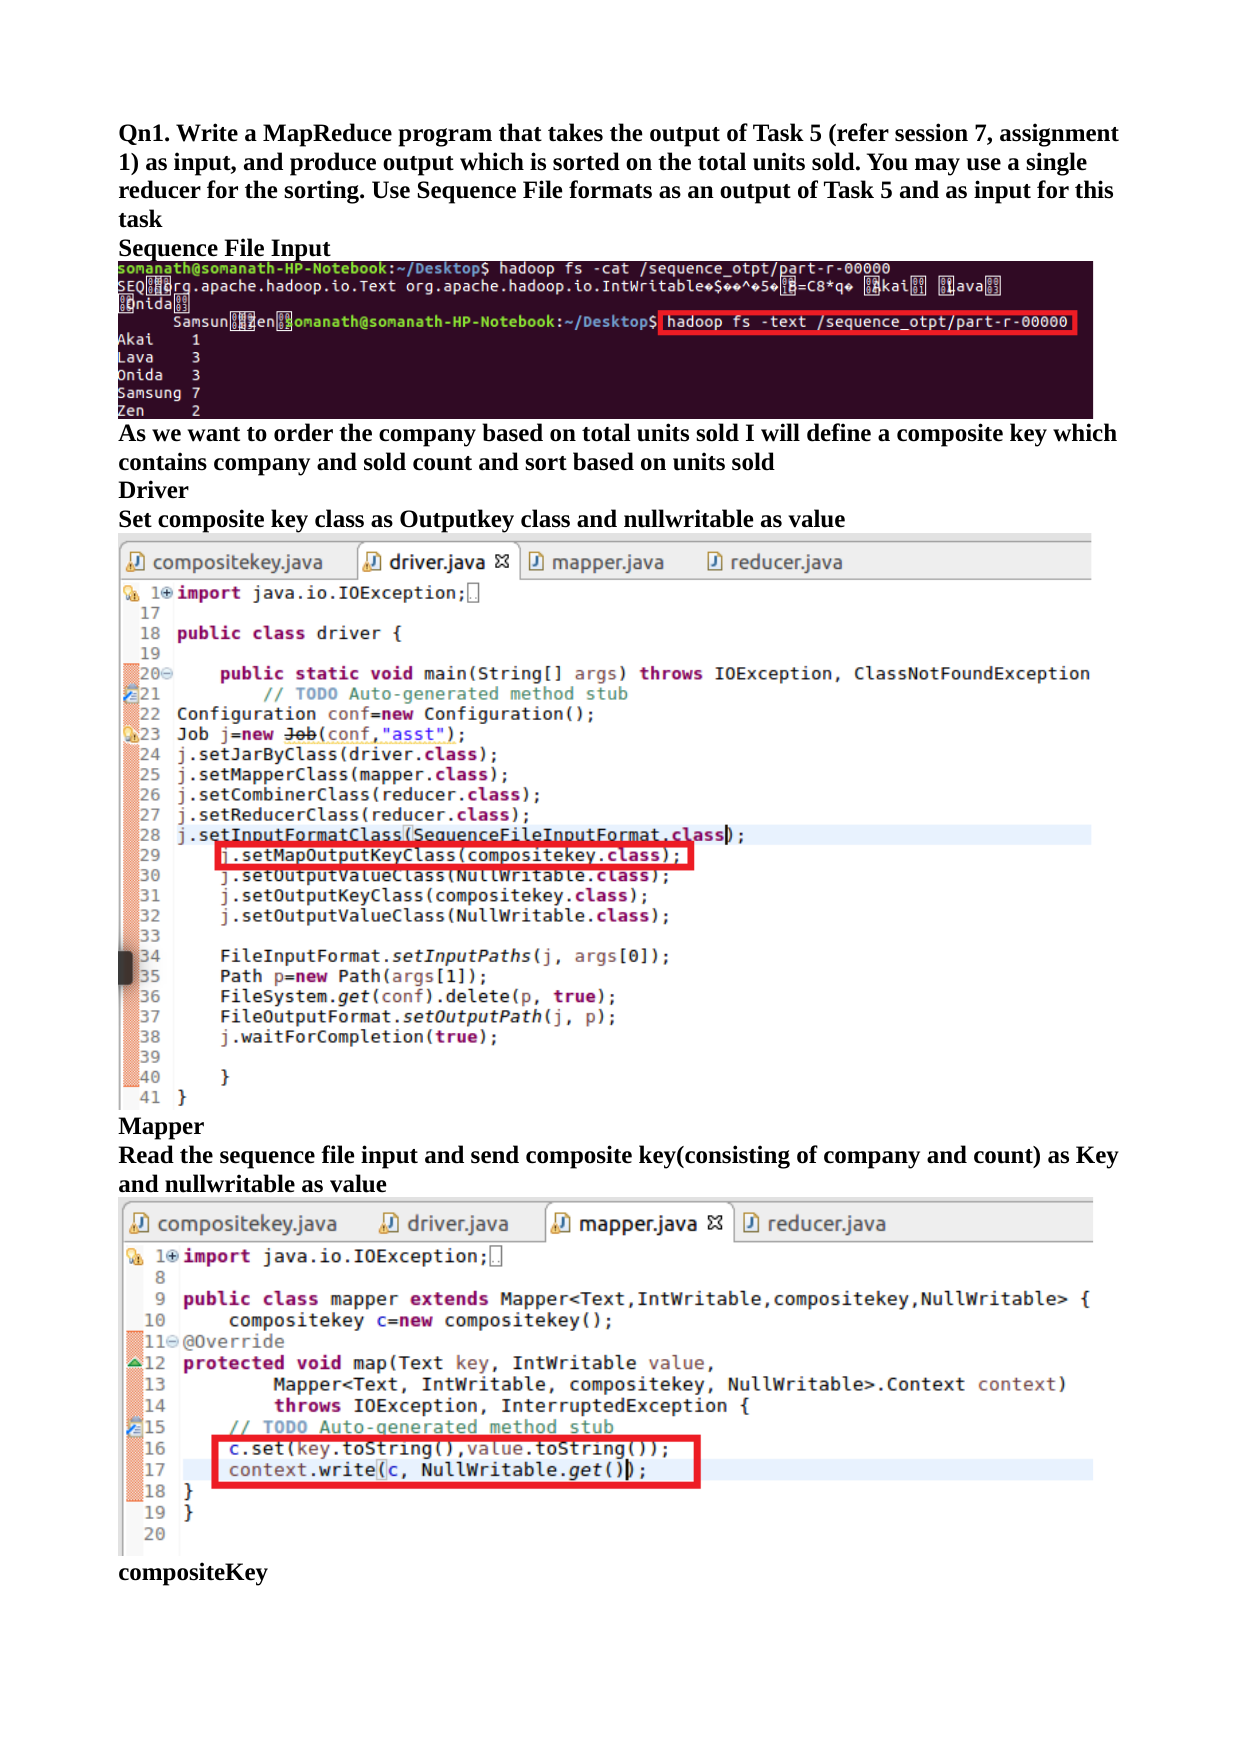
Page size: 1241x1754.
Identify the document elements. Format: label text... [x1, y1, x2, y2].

text compositeKey [118, 1557, 1122, 1586]
text Sequence File Input [118, 233, 1122, 262]
text As we want to order the company based on total units sold I will define a composite key which contains company and sold count and sort based on units sold [118, 418, 1122, 476]
picture [118, 533, 1092, 1110]
text Mapper [118, 1111, 1122, 1140]
text Qn1. Write a MapReduce program that takes the output of Task 5 (refer session 7, assignment 1) as input, and produce output which is sorted on the total units sold. You may use a single reducer for the sorting. Use Sequence File formats as an output of Task 5 and as input for this task [118, 118, 1122, 233]
text Driver [118, 476, 1122, 504]
text Read the sequence file input and send composite key(consisting of company and count) as Key and nullwritable as value [118, 1140, 1122, 1197]
picture [118, 261, 1094, 419]
text Set composite key class as Outputkey class and nullwritable as value [118, 504, 1122, 533]
picture [118, 1197, 1094, 1556]
